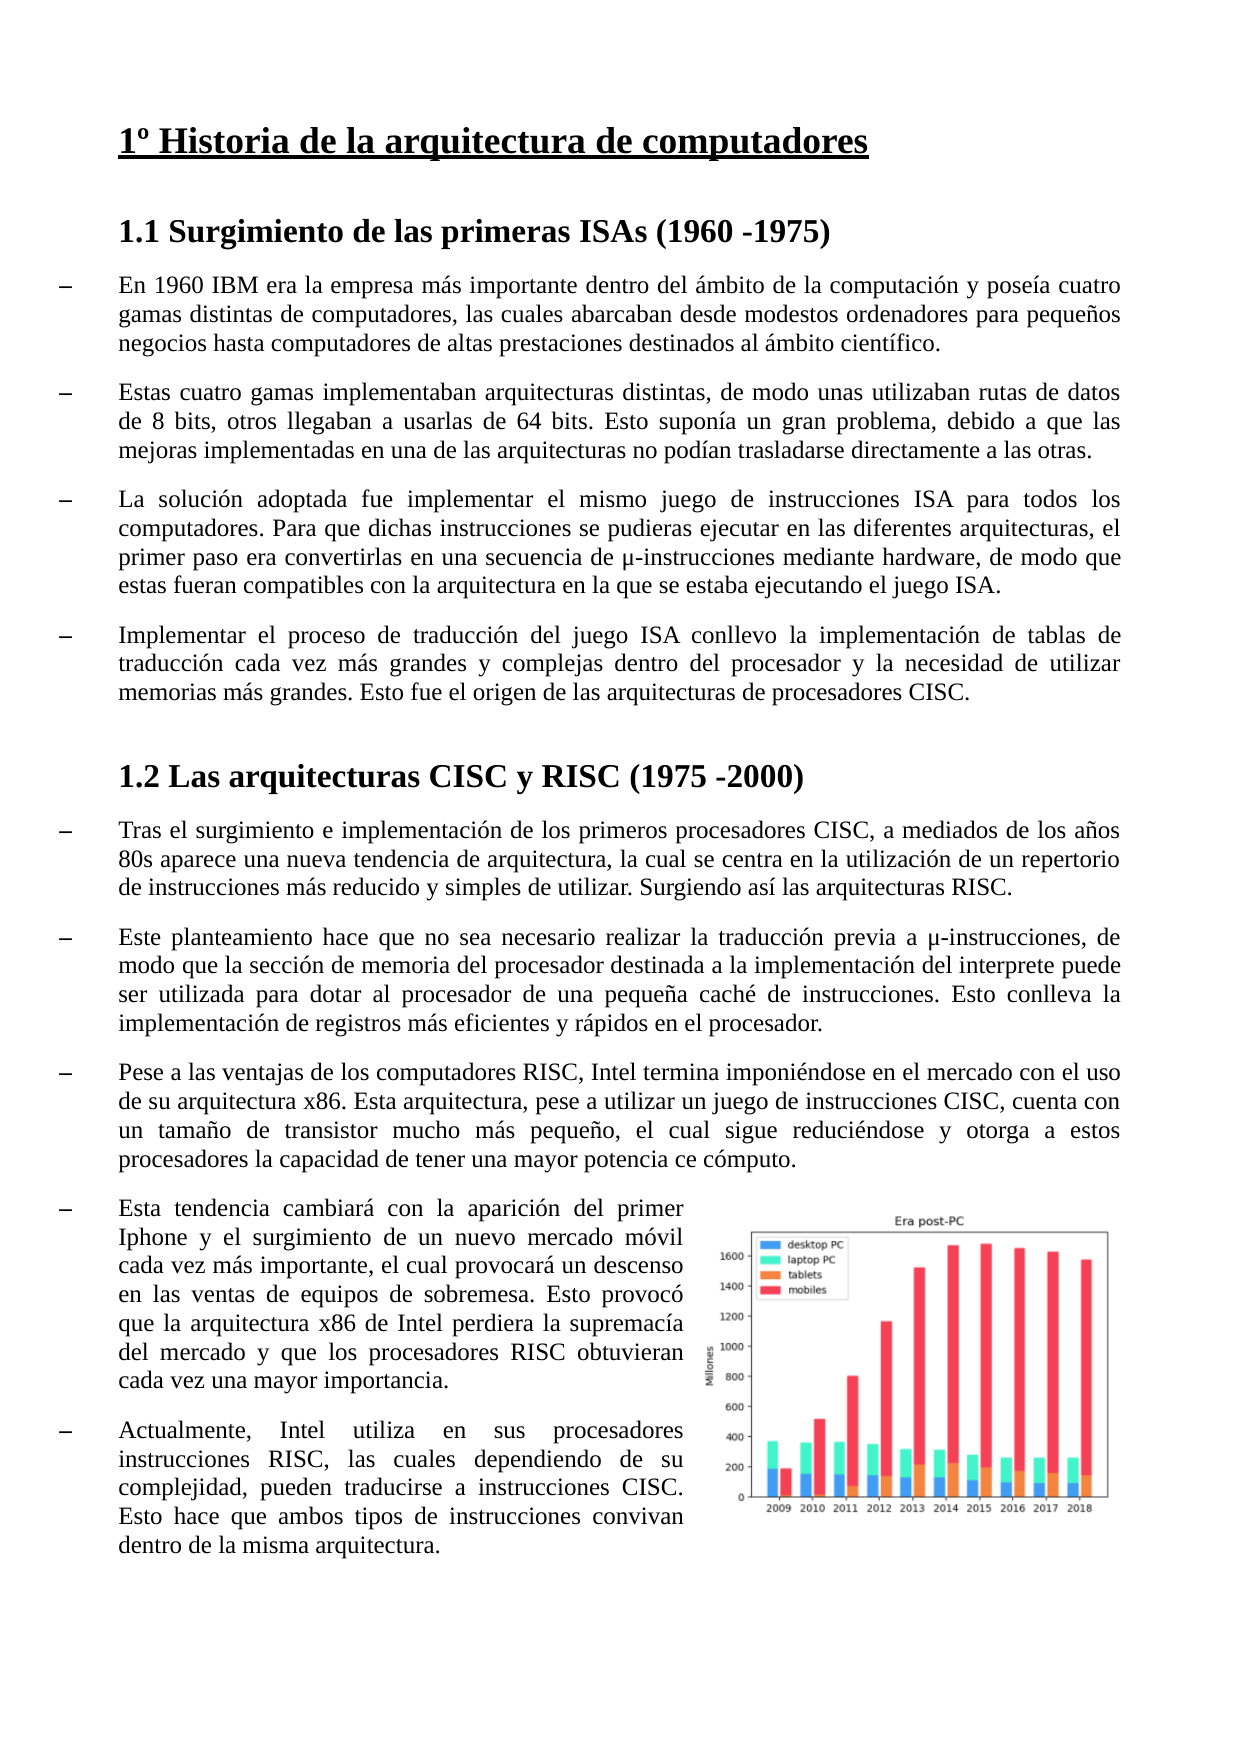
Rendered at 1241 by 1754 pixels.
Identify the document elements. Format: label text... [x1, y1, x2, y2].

text 1º Historia de la arquitectura de computadores [118, 118, 1122, 161]
text – Estas cuatro gamas implementaban arquitecturas distintas, de modo unas utilizaban rutas de datos de 8 bits, otros llegaban a usarlas de 64 bits. Esto suponía un gran problema, debido a que las mejoras implementadas en una de las arquitecturas no podían trasladarse directamente a las otras. [59, 377, 1122, 463]
text 1.2 Las arquitecturas CISC y RISC (1975 -2000) [118, 756, 1122, 794]
text – Actualmente, Intel utiliza en sus procesadores instrucciones RISC, las cuales dependiendo de su complejidad, pueden traducirse a instrucciones CISC. Esto hace que ambos tipos de instrucciones convivan dentro de la misma arquitectura. [59, 1415, 1122, 1559]
text 1.1 Surgimiento de las primeras ISAs (1960 -1975) [118, 211, 1122, 250]
text – Este planteamiento hace que no sea necesario realizar la traducción previa a μ-instrucciones, de modo que la sección de memoria del procesador destinada a la implementación del interprete puede ser utilizada para dotar al procesador de una pequeña caché de instrucciones. Esto conlleva la implementación de registros más eficientes y rápidos en el procesador. [59, 922, 1122, 1037]
text – Pese a las ventajas de los computadores RISC, Intel termina imponiéndose en el mercado con el uso de su arquitectura x86. Esta arquitectura, pese a utilizar un juego de instrucciones CISC, cuenta con un tamaño de transistor mucho más pequeño, el cual sigue reduciéndose y otorga a estos procesadores la capacidad de tener una mayor potencia ce cómputo. [59, 1057, 1122, 1172]
text – Esta tendencia cambiará con la aparición del primer Iphone y el surgimiento de un nuevo mercado móvil cada vez más importante, el cual provocará un descenso en las ventas de equipos de sobremesa. Esto provocó que la arquitectura x86 de Intel perdiera la supremacía del mercado y que los procesadores RISC obtuvieran cada vez una mayor importancia. [59, 1193, 1122, 1394]
text – En 1960 IBM era la empresa más importante dentro del ámbito de la computación y poseía cuatro gamas distintas de computadores, las cuales abarcaban desde modestos ordenadores para pequeños negocios hasta computadores de altas prestaciones destinados al ámbito científico. [59, 270, 1122, 357]
picture [696, 1203, 1123, 1520]
text – Implementar el proceso de traducción del juego ISA conllevo la implementación de tablas de traducción cada vez más grandes y complejas dentro del procesador y la necesidad de utilizar memorias más grandes. Esto fue el origen de las arquitecturas de procesadores CISC. [59, 620, 1122, 706]
text – Tras el surgimiento e implementación de los primeros procesadores CISC, a mediados de los años 80s aparece una nueva tendencia de arquitectura, la cual se centra en la utilización de un repertorio de instrucciones más reducido y simples de utilizar. Surgiendo así las arquitecturas RISC. [59, 815, 1122, 901]
text – La solución adoptada fue implementar el mismo juego de instrucciones ISA para todos los computadores. Para que dichas instrucciones se pudieras ejecutar en las diferentes arquitecturas, el primer paso era convertirlas en una secuencia de μ-instrucciones mediante hardware, de modo que estas fueran compatibles con la arquitectura en la que se estaba ejecutando el juego ISA. [59, 484, 1122, 599]
